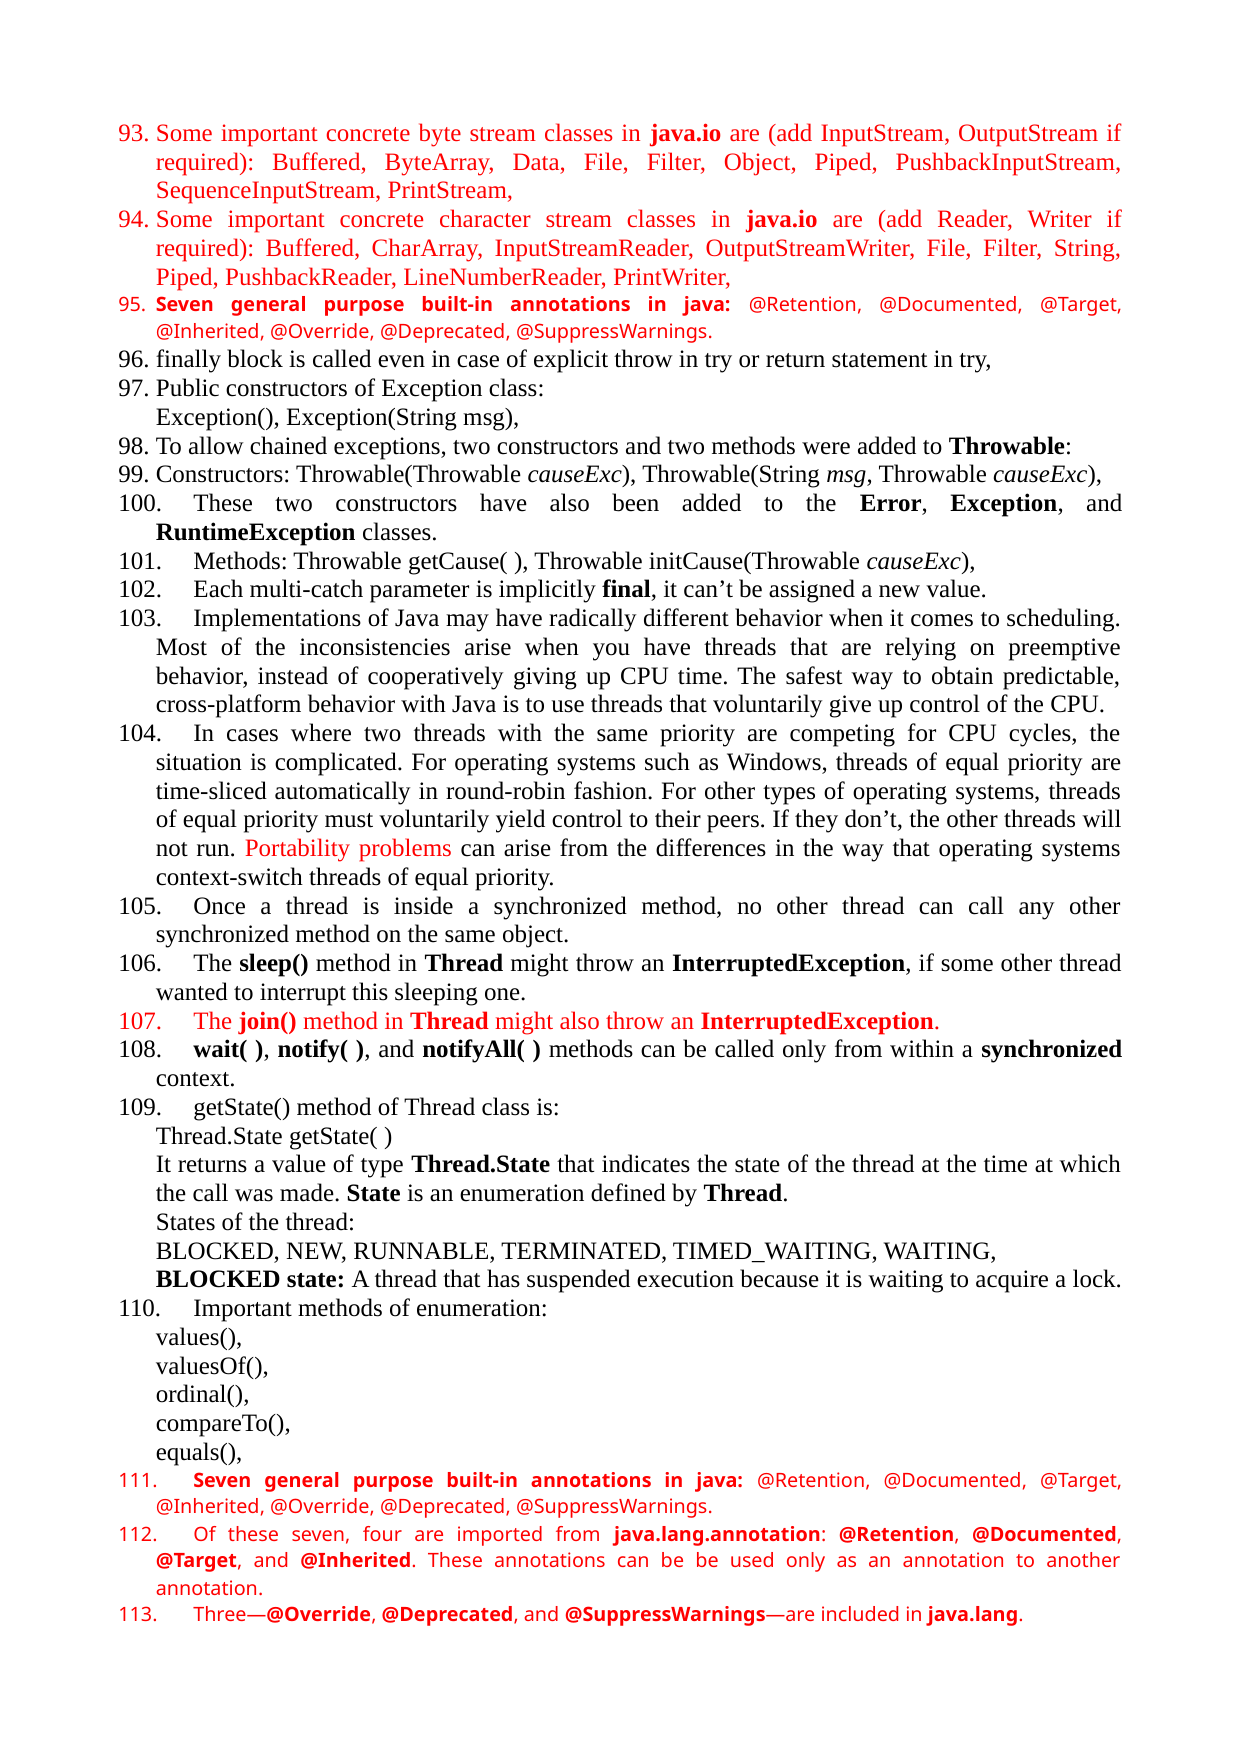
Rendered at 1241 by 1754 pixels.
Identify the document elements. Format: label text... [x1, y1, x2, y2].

list The sleep() method in Thread might throw an InterruptedException, if some other thread wanted to interrupt this sleeping one. [118, 948, 1122, 1006]
list Exception(), Exception(String msg), [118, 402, 1122, 431]
list finally block is called even in case of explicit throw in try or return statement in try, [118, 344, 1122, 373]
list Seven general purpose built-in annotations in java: @Retention, @Documented, @Target, @Inherited, @Override, @Deprecated, @SuppressWarnings. [118, 291, 1122, 344]
list Methods: Throwable getCause( ), Throwable initCause(Throwable causeExc), [118, 546, 1122, 574]
list wait( ), notify( ), and notifyAll( ) methods can be called only from within a synchronized context. [118, 1034, 1122, 1092]
list To allow chained exceptions, two constructors and two methods were added to Throwable: [118, 431, 1122, 459]
list ordinal(), [118, 1379, 1122, 1408]
list Some important concrete byte stream classes in java.io are (add InputStream, OutputStream if required): Buffered, ByteArray, Data, File, Filter, Object, Piped, PushbackInputStream, SequenceInputStream, PrintStream, [118, 118, 1122, 204]
list Thread.State getState( ) [118, 1121, 1122, 1149]
list Each multi-catch parameter is implicitly final, it can’t be assigned a new value. [118, 574, 1122, 603]
list equals(), [118, 1437, 1122, 1466]
list Some important concrete character stream classes in java.io are (add Reader, Writer if required): Buffered, CharArray, InputStreamReader, OutputStreamWriter, File, Filter, String, Piped, PushbackReader, LineNumberReader, PrintWriter, [118, 204, 1122, 291]
list Important methods of enumeration: [118, 1293, 1122, 1322]
list Constructors: Throwable(Throwable causeExc), Throwable(String msg, Throwable causeExc), [118, 459, 1122, 488]
list values(), [118, 1322, 1122, 1351]
list Public constructors of Exception class: [118, 373, 1122, 402]
list It returns a value of type Thread.State that indicates the state of the thread at the time at which the call was made. State is an enumeration defined by Thread. [118, 1149, 1122, 1207]
list Of these seven, four are imported from java.lang.annotation: @Retention, @Documented, @Target, and @Inherited. These annotations can be be used only as an annotation to another annotation. [118, 1520, 1122, 1601]
list States of the thread: [118, 1207, 1122, 1236]
list getState() method of Thread class is: [118, 1092, 1122, 1121]
list These two constructors have also been added to the Error, Exception, and RuntimeException classes. [118, 488, 1122, 546]
list In cases where two threads with the same priority are competing for CPU cycles, the situation is complicated. For operating systems such as Windows, threads of equal priority are time-sliced automatically in round-robin fashion. For other types of operating systems, threads of equal priority must voluntarily yield control to their peers. If they don’t, the other threads will not run. Portability problems can arise from the differences in the way that operating systems context-switch threads of equal priority. [118, 718, 1122, 891]
list The join() method in Thread might also throw an InterruptedException. [118, 1006, 1122, 1034]
list compareTo(), [118, 1408, 1122, 1437]
list Implementations of Java may have radically different behavior when it comes to scheduling. Most of the inconsistencies arise when you have threads that are relying on preemptive behavior, instead of cooperatively giving up CPU time. The safest way to obtain predictable, cross-platform behavior with Java is to use threads that voluntarily give up control of the CPU. [118, 603, 1122, 718]
list Three—@Override, @Deprecated, and @SuppressWarnings—are included in java.lang. [118, 1601, 1122, 1628]
list valuesOf(), [118, 1351, 1122, 1379]
list BLOCKED state: A thread that has suspended execution because it is waiting to acquire a lock. [118, 1264, 1122, 1293]
list Seven general purpose built-in annotations in java: @Retention, @Documented, @Target, @Inherited, @Override, @Deprecated, @SuppressWarnings. [118, 1466, 1122, 1520]
list Once a thread is inside a synchronized method, no other thread can call any other synchronized method on the same object. [118, 891, 1122, 948]
list BLOCKED, NEW, RUNNABLE, TERMINATED, TIMED_WAITING, WAITING, [118, 1236, 1122, 1264]
